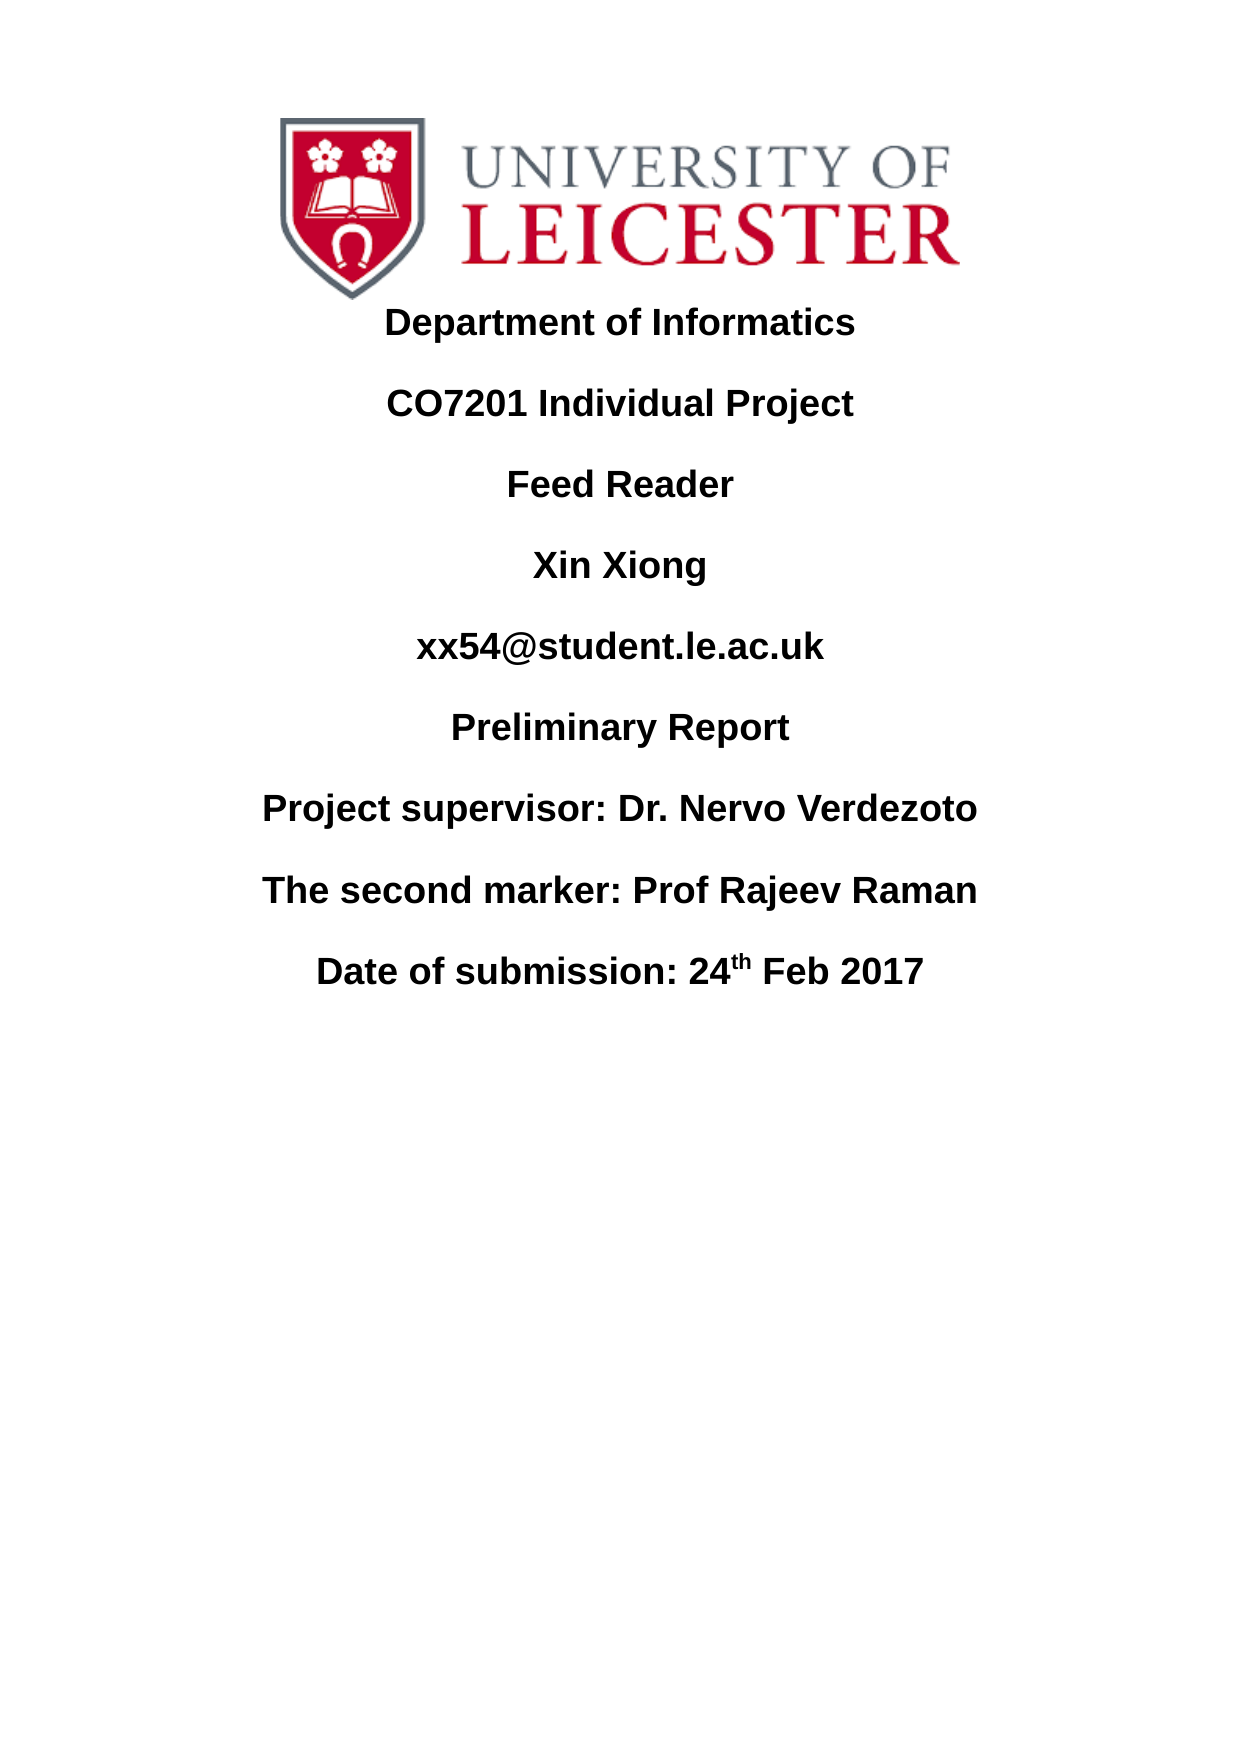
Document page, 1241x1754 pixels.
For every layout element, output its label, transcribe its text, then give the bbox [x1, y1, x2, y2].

subtitle Feed Reader [118, 462, 1122, 505]
subtitle xx54@student.le.ac.uk [118, 624, 1122, 668]
subtitle The second marker: Prof Rajeev Raman [118, 867, 1122, 911]
subtitle Project supervisor: Dr. Nervo Verdezoto [118, 786, 1122, 830]
subtitle Department of Informatics [118, 143, 1122, 343]
subtitle Xin Xiong [118, 543, 1122, 586]
picture [280, 118, 960, 300]
subtitle Preliminary Report [118, 705, 1122, 749]
subtitle Date of submission: 24th Feb 2017 [118, 948, 1122, 992]
subtitle CO7201 Individual Project [118, 381, 1122, 424]
